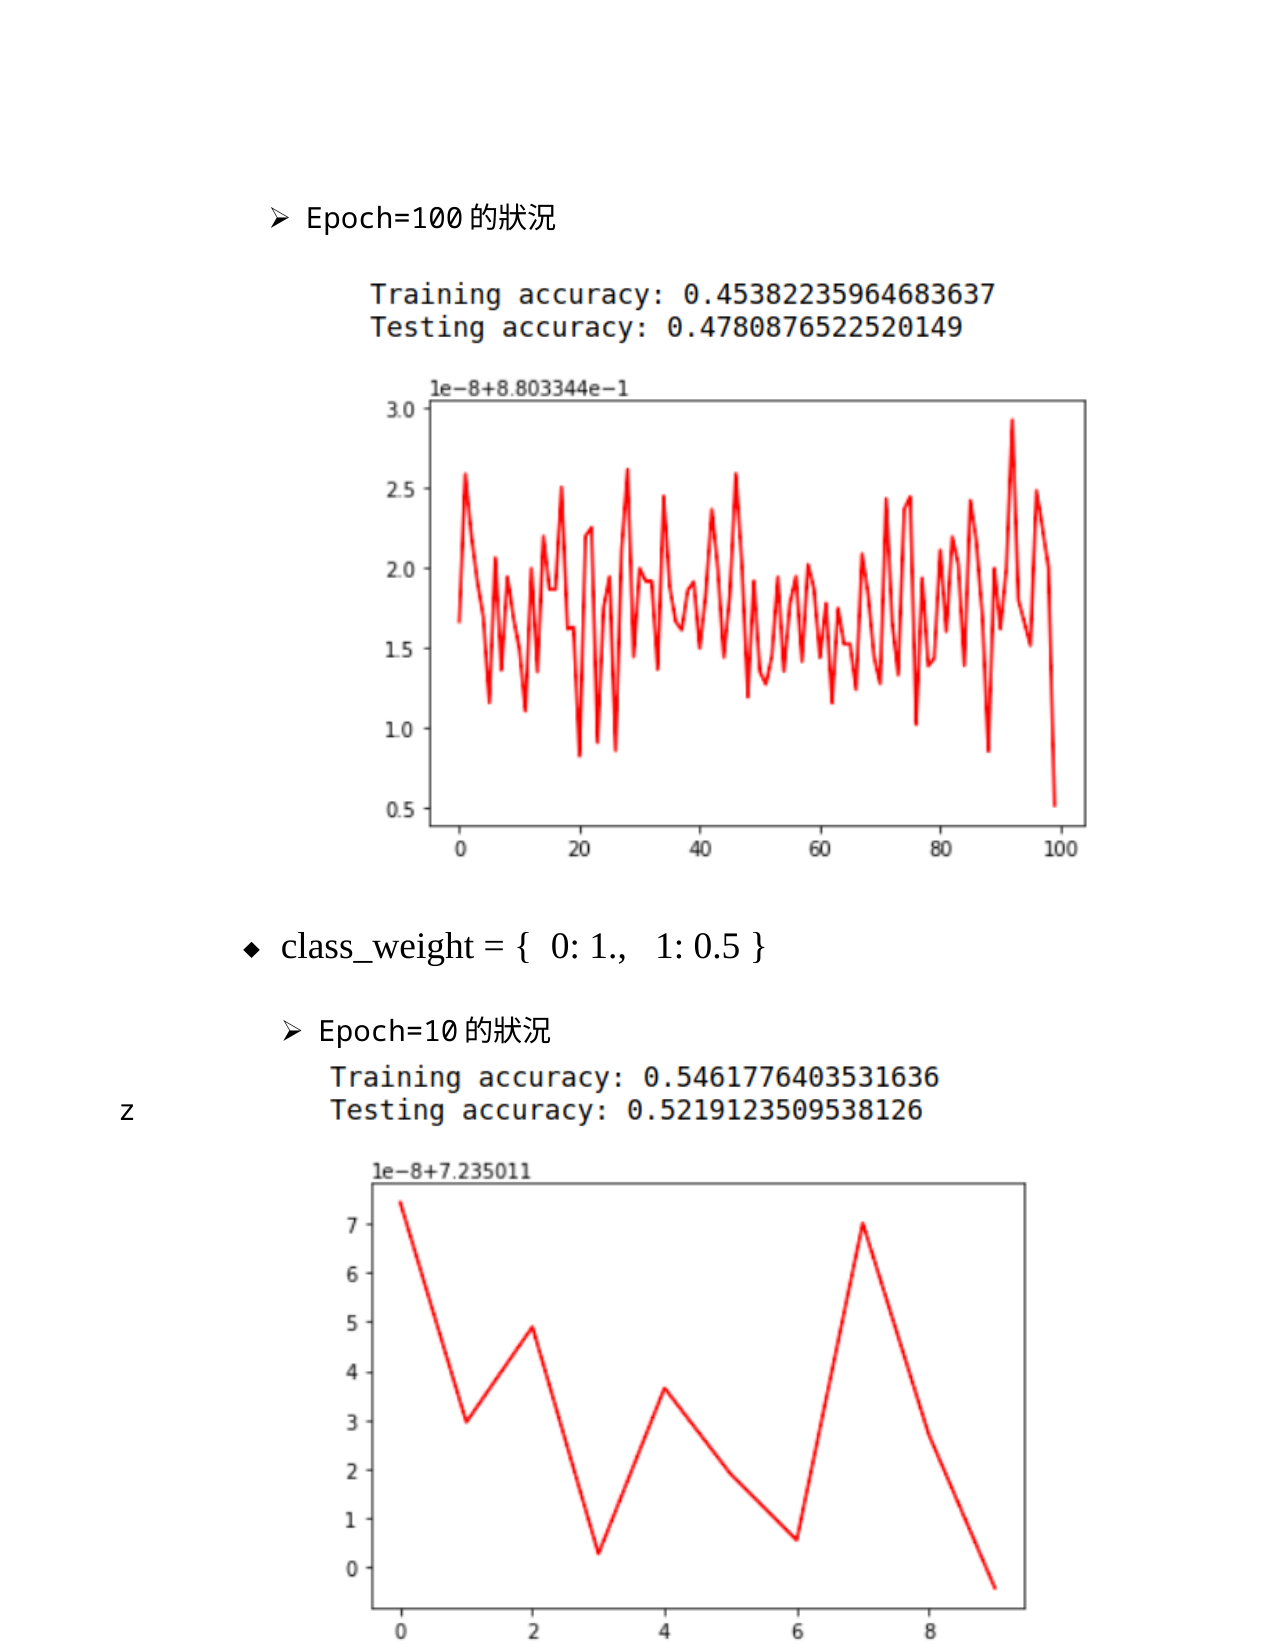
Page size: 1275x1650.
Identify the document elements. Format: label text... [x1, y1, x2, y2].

picture [329, 1062, 1055, 1650]
picture [366, 276, 1140, 869]
list Epoch=100的狀況 [268, 197, 1157, 237]
text [1055, 1089, 1157, 1129]
list class_weight = { 0: 1., 1: 0.5 } [243, 924, 1157, 967]
text z [118, 1089, 329, 1129]
list Epoch=10的狀況 [281, 1010, 1157, 1050]
